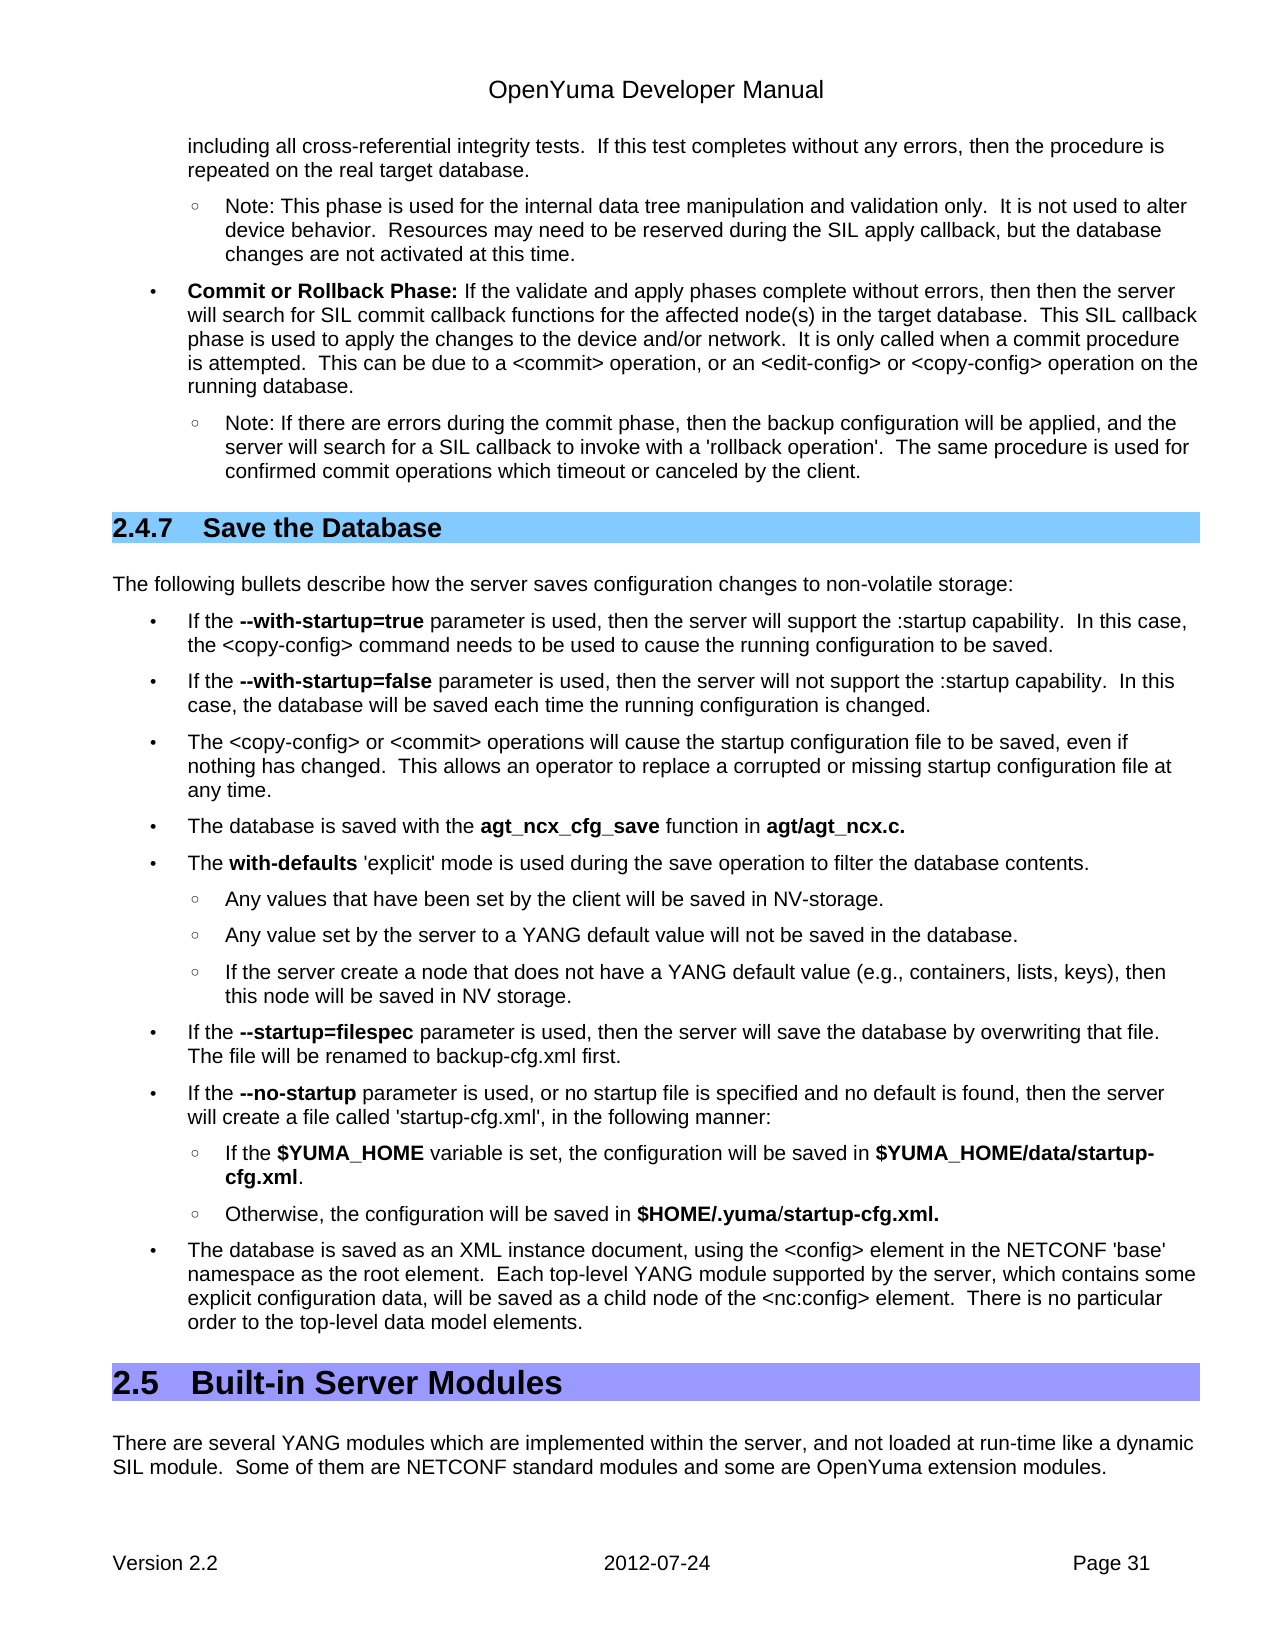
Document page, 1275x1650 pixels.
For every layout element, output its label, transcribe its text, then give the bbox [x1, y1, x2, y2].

subtitle Save the Database [112, 512, 1200, 543]
list Commit or Rollback Phase: If the validate and apply phases complete without errors, then then the server will search for SIL commit callback functions for the affected node(s) in the target database. This SIL callback phase is used to apply the changes to the device and/or network. It is only called when a commit procedure is attempted. This can be due to a <commit> operation, or an <edit-config> or <copy-config> operation on the running database. [150, 278, 1200, 398]
list The database is saved with the agt_ncx_cfg_save function in agt/agt_ncx.c. [150, 814, 1200, 838]
list If the server create a node that does not have a YANG default value (e.g., containers, lists, keys), then this node will be saved in NV storage. [187, 960, 1200, 1008]
text There are several YANG modules which are implemented within the server, and not loaded at run-time like a dynamic SIL module. Some of them are NETCONF standard modules and some are OpenYuma extension modules. [112, 1431, 1200, 1478]
list If the $YUMA_HOME variable is set, the configuration will be saved in $YUMA_HOME/data/startup-cfg.xml. [187, 1141, 1200, 1189]
list Otherwise, the configuration will be saved in $HOME/.yuma/startup-cfg.xml. [187, 1201, 1200, 1225]
list If the --no-startup parameter is used, or no startup file is specified and no default is found, then the server will create a file called 'startup-cfg.xml', in the following manner: [150, 1081, 1200, 1128]
list including all cross-referential integrity tests. If this test completes without any errors, then the procedure is repeated on the real target database. [150, 134, 1200, 182]
list The <copy-config> or <commit> operations will cause the startup configuration file to be saved, even if nothing has changed. This allows an operator to replace a corrupted or missing startup configuration file at any time. [150, 729, 1200, 801]
list Note: If there are errors during the commit phase, then the backup configuration will be applied, and the server will search for a SIL callback to invoke with a 'rollback operation'. The same procedure is used for confirmed commit operations which timeout or canceled by the client. [187, 411, 1200, 483]
list Note: This phase is used for the internal data tree manipulation and validation only. It is not used to alter device behavior. Resources may need to be reserved during the SIL apply callback, but the database changes are not activated at this time. [187, 194, 1200, 266]
list If the --startup=filespec parameter is used, then the server will save the database by overwriting that file. The file will be renamed to backup-cfg.xml first. [150, 1020, 1200, 1068]
list The database is saved as an XML instance document, using the <config> element in the NETCONF 'base' namespace as the root element. Each top-level YANG module supported by the server, which contains some explicit configuration data, will be saved as a child node of the <nc:config> element. There is no particular order to the top-level data model elements. [150, 1238, 1200, 1334]
list Any value set by the server to a YANG default value will not be saved in the database. [187, 923, 1200, 947]
list The with-defaults 'explicit' mode is used during the save operation to filter the database contents. [150, 850, 1200, 874]
list Any values that have been set by the client will be saved in NV-storage. [187, 887, 1200, 911]
list If the --with-startup=false parameter is used, then the server will not support the :startup capability. In this case, the database will be saved each time the running configuration is changed. [150, 669, 1200, 717]
subtitle Built-in Server Modules [112, 1363, 1200, 1401]
text The following bullets describe how the server saves configuration changes to non-volatile storage: [112, 572, 1200, 596]
list If the --with-startup=true parameter is used, then the server will support the :startup capability. In this case, the <copy-config> command needs to be used to cause the running configuration to be saved. [150, 609, 1200, 657]
